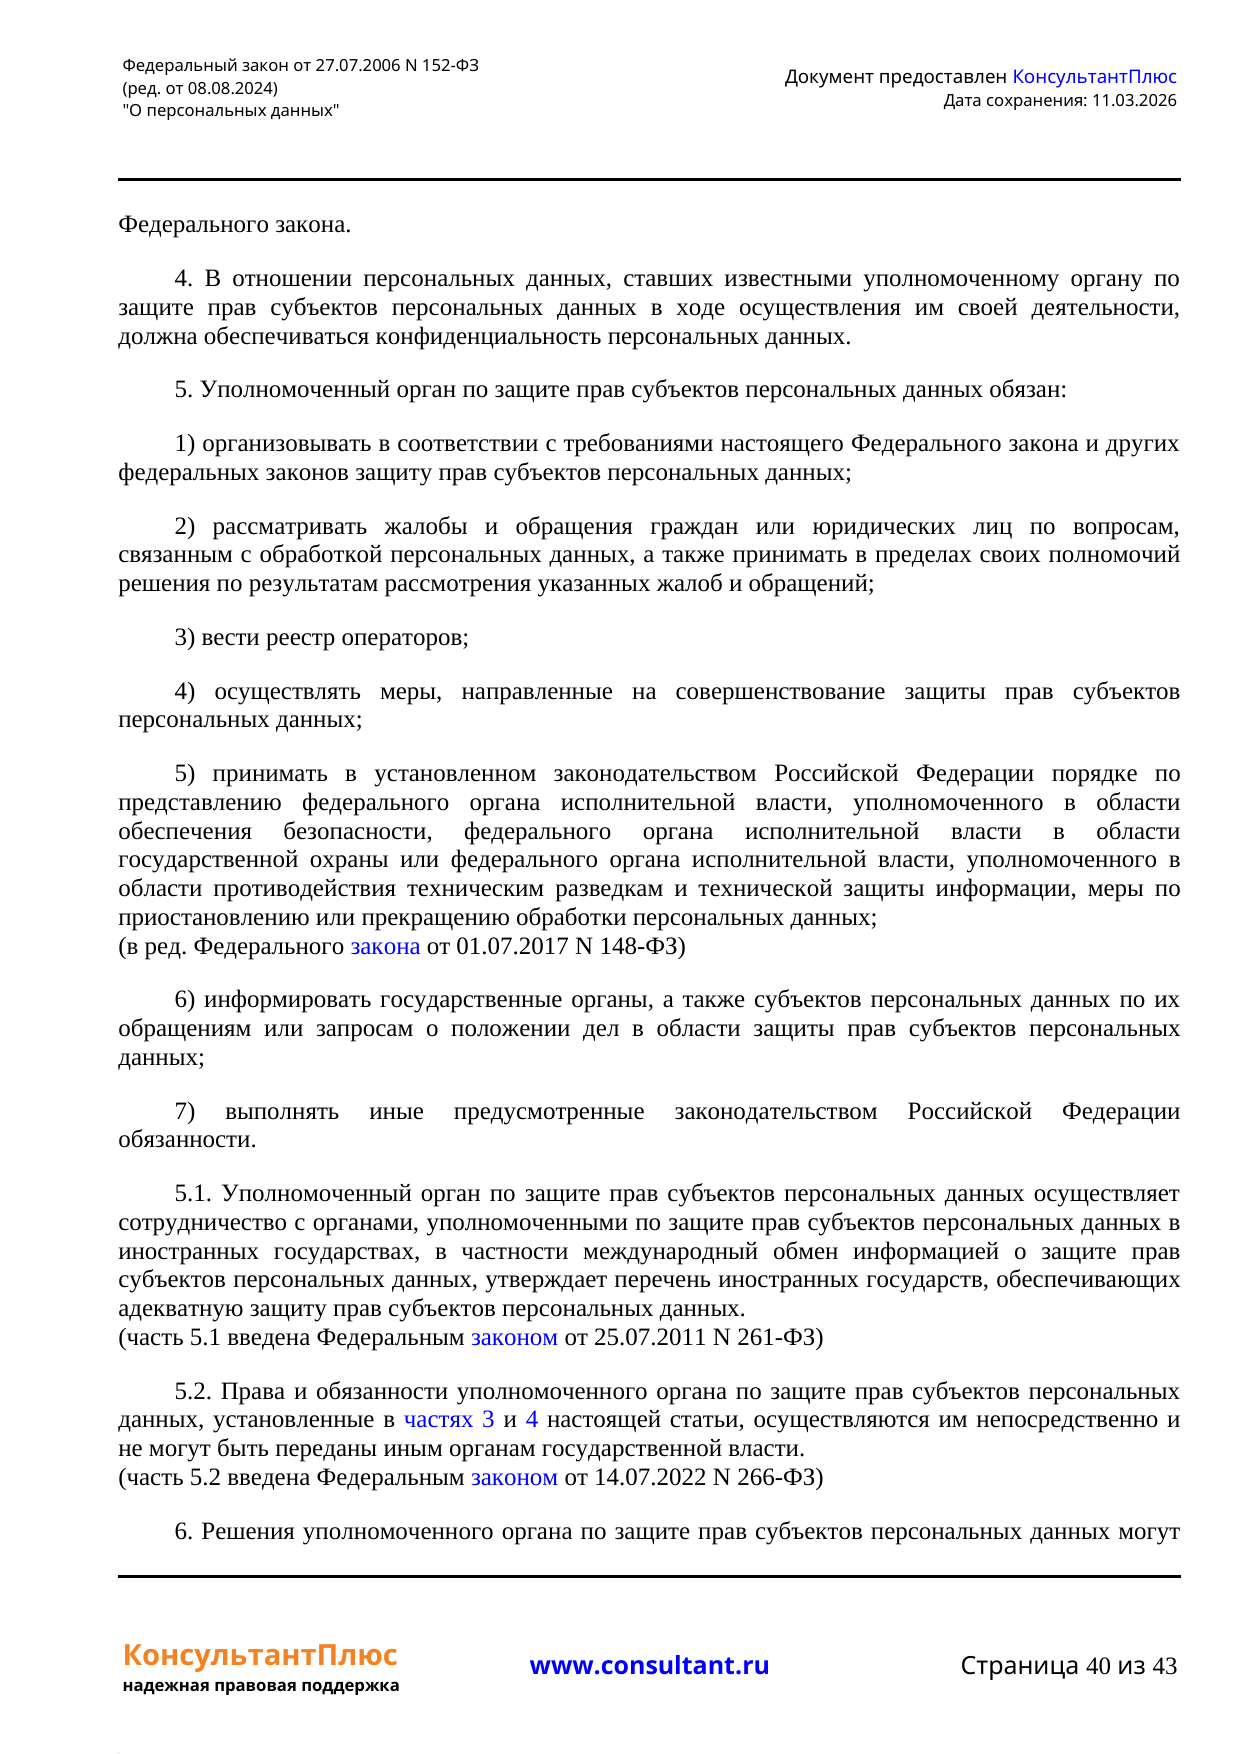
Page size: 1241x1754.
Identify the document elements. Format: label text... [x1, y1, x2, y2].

text 7) выполнять иные предусмотренные законодательством Российской Федерации обязанности. [118, 1096, 1181, 1153]
text 5) принимать в установленном законодательством Российской Федерации порядке по представлению федерального органа исполнительной власти, уполномоченного в области обеспечения безопасности, федерального органа исполнительной власти в области государственной охраны или федерального органа исполнительной власти, уполномоченного в области противодействия техническим разведкам и технической защиты информации, меры по приостановлению или прекращению обработки персональных данных; [118, 758, 1181, 931]
text 6) информировать государственные органы, а также субъектов персональных данных по их обращениям или запросам о положении дел в области защиты прав субъектов персональных данных; [118, 984, 1181, 1071]
text 6. Решения уполномоченного органа по защите прав субъектов персональных данных могут [118, 1516, 1181, 1544]
text 5.1. Уполномоченный орган по защите прав субъектов персональных данных осуществляет сотрудничество с органами, уполномоченными по защите прав субъектов персональных данных в иностранных государствах, в частности международный обмен информацией о защите прав субъектов персональных данных, утверждает перечень иностранных государств, обеспечивающих адекватную защиту прав субъектов персональных данных. [118, 1178, 1181, 1322]
text 2) рассматривать жалобы и обращения граждан или юридических лиц по вопросам, связанным с обработкой персональных данных, а также принимать в пределах своих полномочий решения по результатам рассмотрения указанных жалоб и обращений; [118, 511, 1181, 597]
text Федерального закона. [118, 209, 1181, 238]
text 4. В отношении персональных данных, ставших известными уполномоченному органу по защите прав субъектов персональных данных в ходе осуществления им своей деятельности, должна обеспечиваться конфиденциальность персональных данных. [118, 263, 1181, 349]
text (в ред. Федерального закона от 01.07.2017 N 148-ФЗ) [118, 931, 1181, 959]
text 3) вести реестр операторов; [118, 622, 1181, 651]
text 4) осуществлять меры, направленные на совершенствование защиты прав субъектов персональных данных; [118, 676, 1181, 733]
text 5.2. Права и обязанности уполномоченного органа по защите прав субъектов персональных данных, установленные в частях 3 и 4 настоящей статьи, осуществляются им непосредственно и не могут быть переданы иным органам государственной власти. [118, 1376, 1181, 1462]
text 5. Уполномоченный орган по защите прав субъектов персональных данных обязан: [118, 374, 1181, 403]
text 1) организовывать в соответствии с требованиями настоящего Федерального закона и других федеральных законов защиту прав субъектов персональных данных; [118, 428, 1181, 486]
text (часть 5.1 введена Федеральным законом от 25.07.2011 N 261-ФЗ) [118, 1322, 1181, 1351]
text (часть 5.2 введена Федеральным законом от 14.07.2022 N 266-ФЗ) [118, 1462, 1181, 1491]
